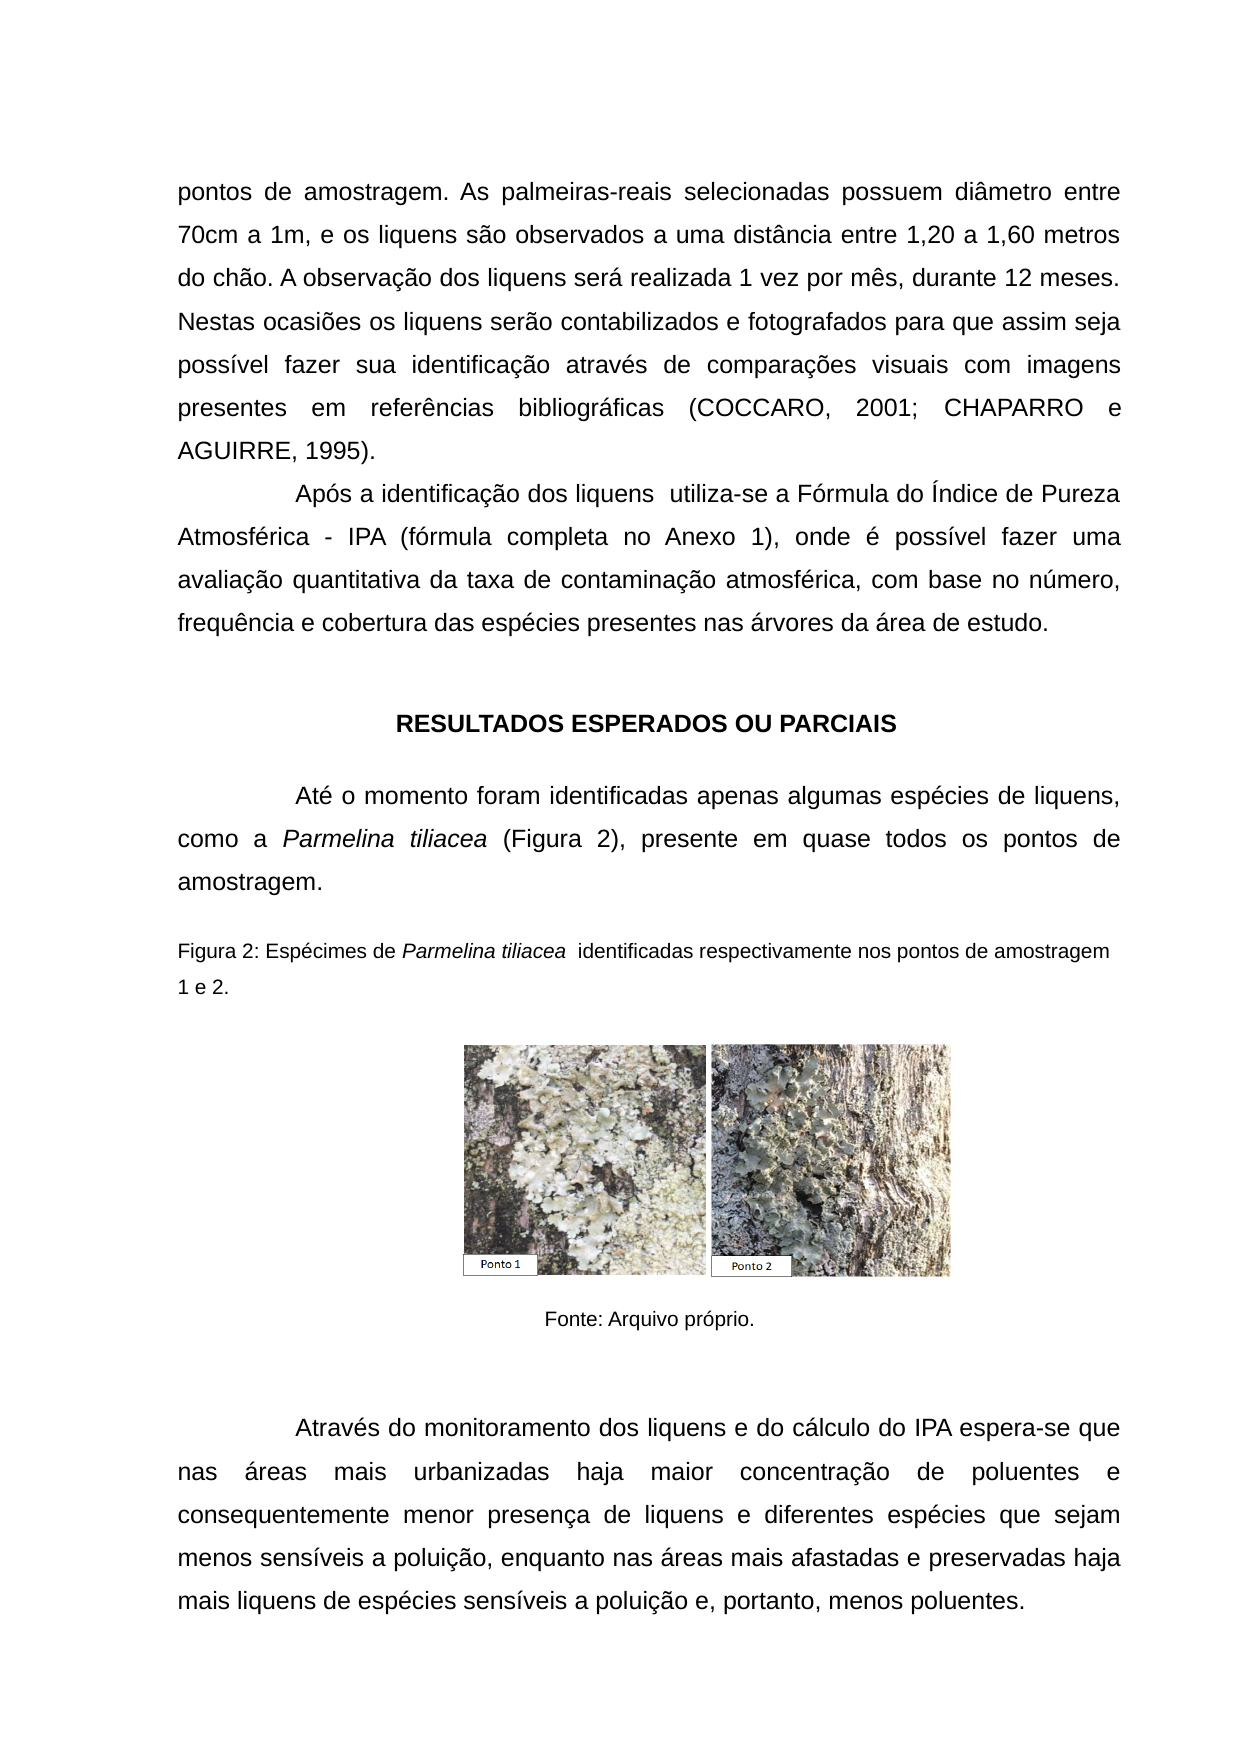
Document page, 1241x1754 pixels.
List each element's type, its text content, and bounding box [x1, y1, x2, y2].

text pontos de amostragem. As palmeiras-reais selecionadas possuem diâmetro entre 70cm a 1m, e os liquens são observados a uma distância entre 1,20 a 1,60 metros do chão. A observação dos liquens será realizada 1 vez por mês, durante 12 meses. Nestas ocasiões os liquens serão contabilizados e fotografados para que assim seja possível fazer sua identificação através de comparações visuais com imagens presentes em referências bibliográficas (COCCARO, 2001; CHAPARRO e AGUIRRE, 1995). [177, 177, 1122, 465]
picture [707, 1041, 952, 1278]
text RESULTADOS ESPERADOS OU PARCIAIS [177, 709, 1122, 738]
text Após a identificação dos liquens utiliza-se a Fórmula do Índice de Pureza Atmosférica - IPA (fórmula completa no Anexo 1), onde é possível fazer uma avaliação quantitativa da taxa de contaminação atmosférica, com base no número, frequência e cobertura das espécies presentes nas árvores da área de estudo. [177, 479, 1122, 637]
text Fonte: Arquivo próprio. [177, 1307, 1122, 1331]
text Através do monitoramento dos liquens e do cálculo do IPA espera-se que nas áreas mais urbanizadas haja maior concentração de poluentes e consequentemente menor presença de liquens e diferentes espécies que sejam menos sensíveis a poluição, enquanto nas áreas mais afastadas e preservadas haja mais liquens de espécies sensíveis a poluição e, portanto, menos poluentes. [177, 1413, 1122, 1614]
text Figura 2: Espécimes de Parmelina tiliacea identificadas respectivamente nos pontos de amostragem 1 e 2. [177, 939, 1122, 999]
text Até o momento foram identificadas apenas algumas espécies de liquens, como a Parmelina tiliacea (Figura 2), presente em quase todos os pontos de amostragem. [177, 781, 1122, 896]
picture [460, 1040, 671, 1278]
